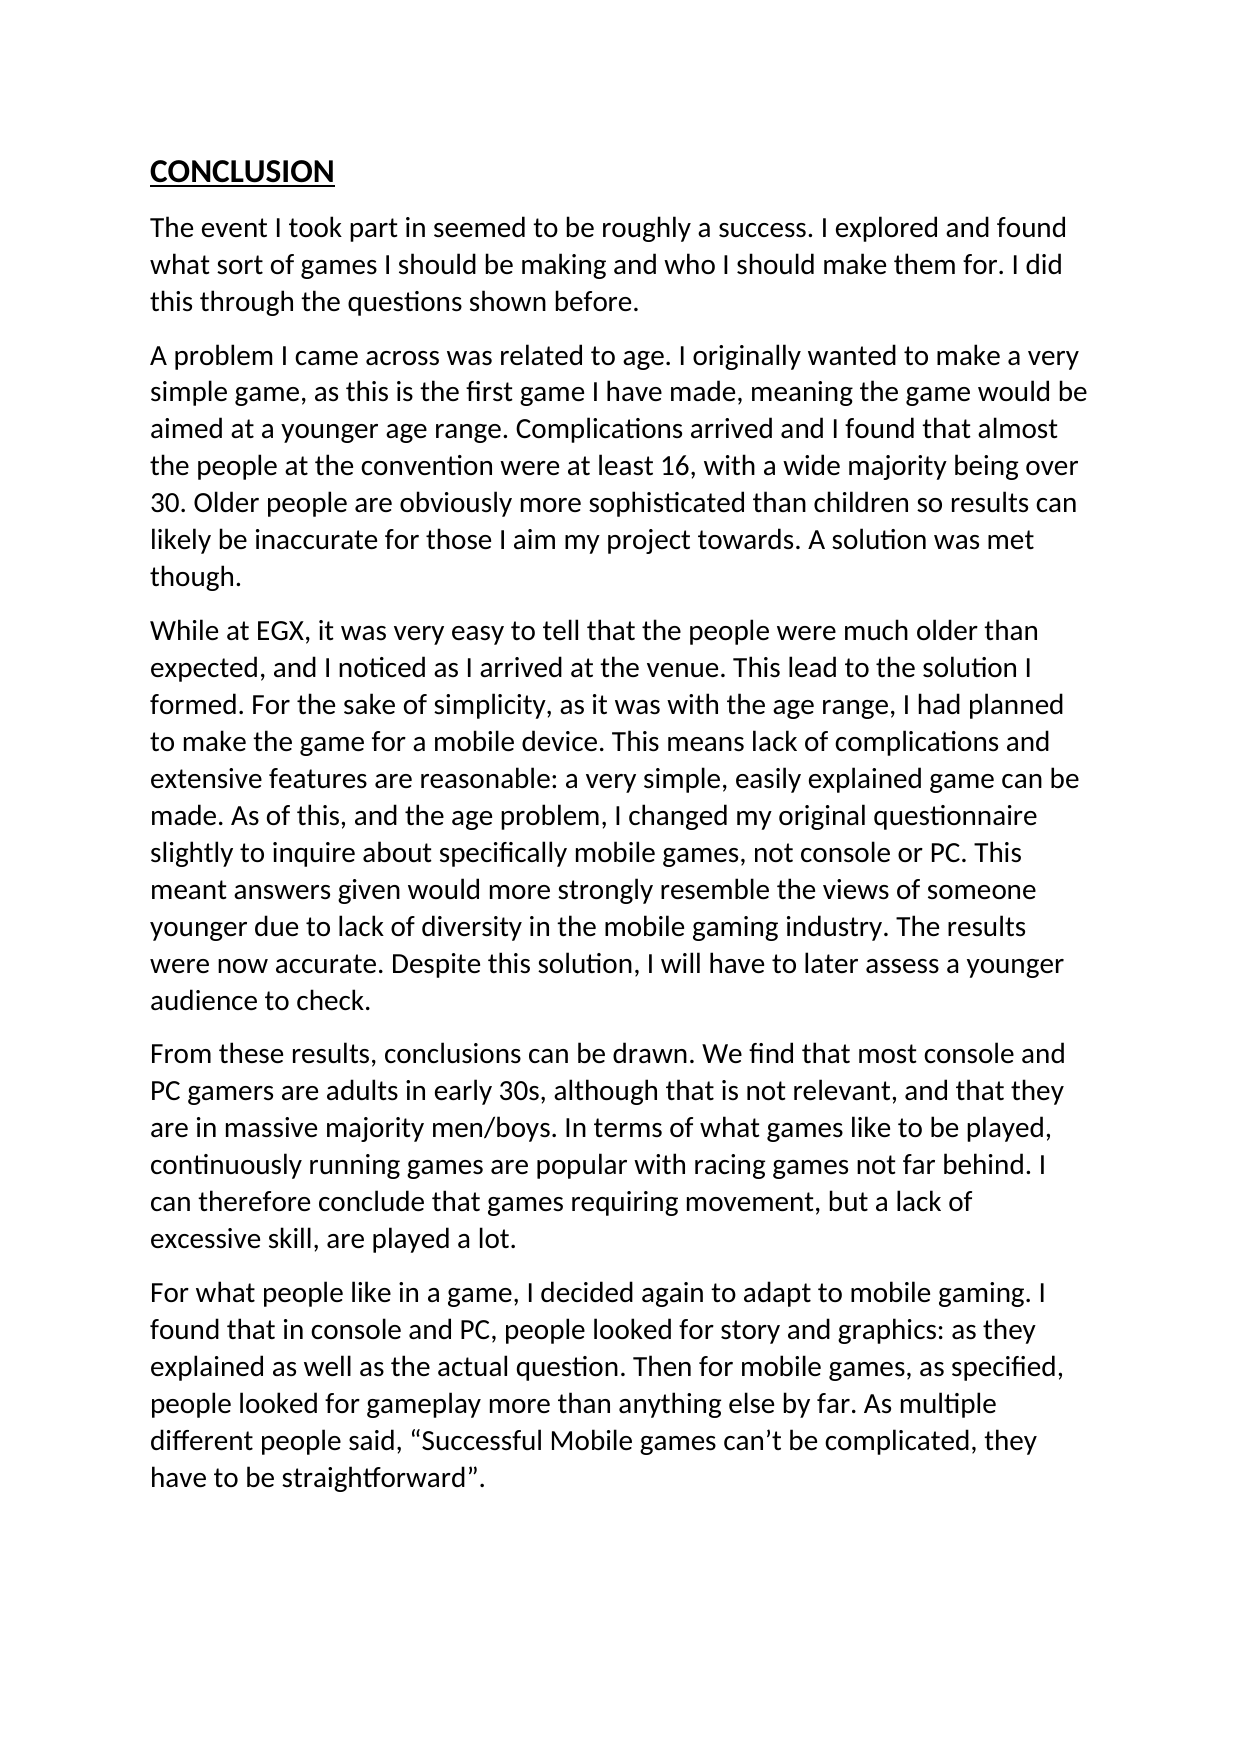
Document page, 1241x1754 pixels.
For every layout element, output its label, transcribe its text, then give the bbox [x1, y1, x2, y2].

text The event I took part in seemed to be roughly a success. I explored and found what sort of games I should be making and who I should make them for. I did this through the questions shown before. [150, 209, 1090, 318]
text For what people like in a game, I decided again to adapt to mobile gaming. I found that in console and PC, people looked for story and graphics: as they explained as well as the actual question. Then for mobile games, as specified, people looked for gameplay more than anything else by far. As multiple different people said, “Successful Mobile games can’t be complicated, they have to be straightforward”. [150, 1274, 1090, 1494]
text A problem I came across was related to age. I originally wanted to make a very simple game, as this is the first game I have made, meaning the game would be aimed at a younger age range. Complications arrived and I found that almost the people at the convention were at least 16, with a wide majority being over 30. Older people are obviously more sophisticated than children so results can likely be inaccurate for those I aim my project towards. A solution was met though. [150, 337, 1090, 594]
text While at EGX, it was very easy to tell that the people were much older than expected, and I noticed as I arrived at the venue. This lead to the solution I formed. For the sake of simplicity, as it was with the age range, I had planned to make the game for a mobile device. This means lack of complications and extensive features are reasonable: a very simple, easily explained game can be made. As of this, and the age problem, I changed my original questionnaire slightly to inquire about specifically mobile games, not console or PC. This meant answers given would more strongly resemble the views of someone younger due to lack of diversity in the mobile gaming industry. The results were now accurate. Despite this solution, I will have to later assess a younger audience to check. [150, 612, 1090, 1017]
text CONCLUSION [150, 150, 1090, 191]
text From these results, conclusions can be drawn. We find that most console and PC gamers are adults in early 30s, although that is not relevant, and that they are in massive majority men/boys. In terms of what games like to be played, continuously running games are popular with racing games not far behind. I can therefore conclude that games requiring movement, but a lack of excessive skill, are played a lot. [150, 1036, 1090, 1256]
